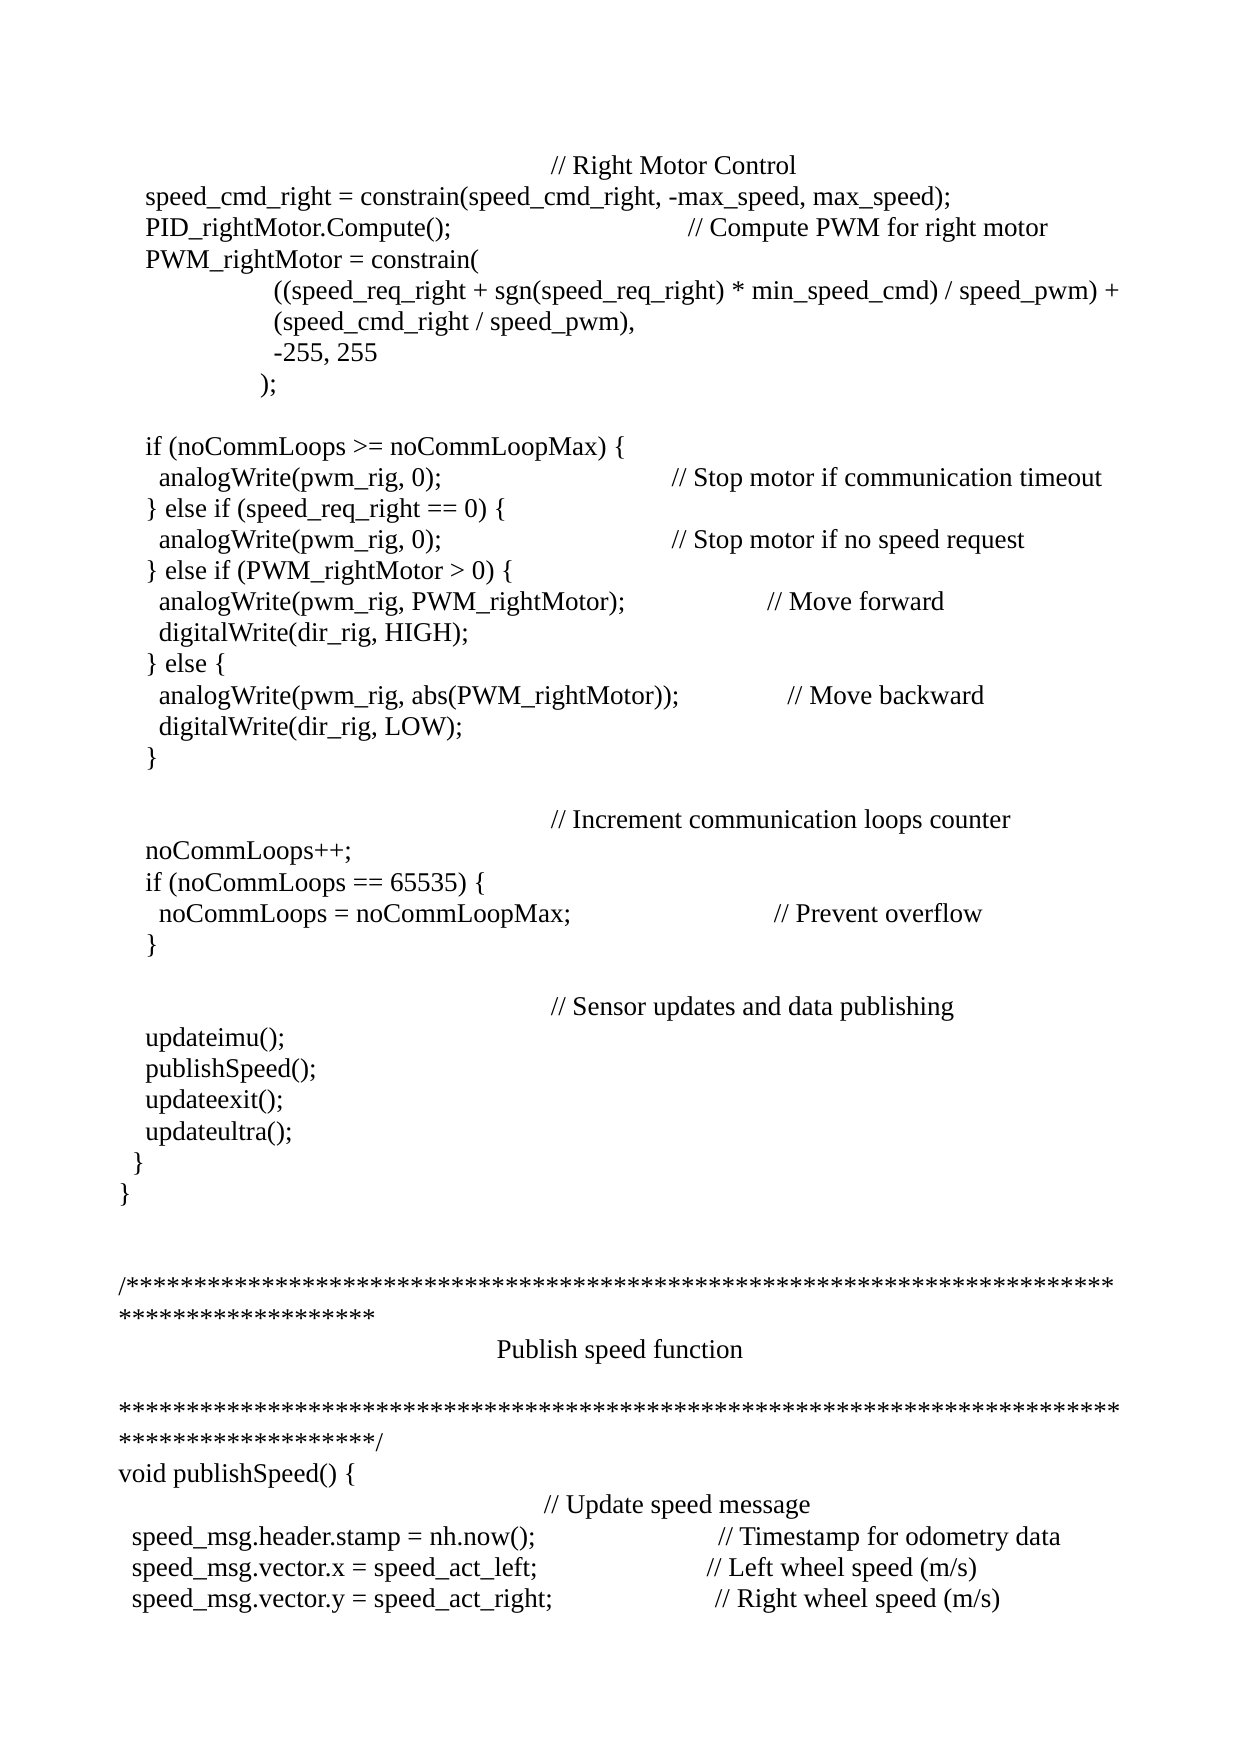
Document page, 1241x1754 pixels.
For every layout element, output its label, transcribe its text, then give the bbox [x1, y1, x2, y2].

table_header // Right Motor Control speed_cmd_right = constrain(speed_cmd_right, -max_speed, max_speed); PID_rightMotor.Compute(); // Compute PWM for right motor PWM_rightMotor = constrain( ((speed_req_right + sgn(speed_req_right) * min_speed_cmd) / speed_pwm) + (speed_cmd_right / speed_pwm), -255, 255 ); if (noCommLoops >= noCommLoopMax) { analogWrite(pwm_rig, 0); // Stop motor if communication timeout } else if (speed_req_right == 0) { analogWrite(pwm_rig, 0); // Stop motor if no speed request } else if (PWM_rightMotor > 0) { analogWrite(pwm_rig, PWM_rightMotor); // Move forward digitalWrite(dir_rig, HIGH); } else { analogWrite(pwm_rig, abs(PWM_rightMotor)); // Move backward digitalWrite(dir_rig, LOW); } // Increment communication loops counter noCommLoops++; if (noCommLoops == 65535) { noCommLoops = noCommLoopMax; // Prevent overflow } // Sensor updates and data publishing updateimu(); publishSpeed(); updateexit(); updateultra(); } } /******************************************************************************************** Publish speed function *********************************************************************************************/ void publishSpeed() { // Update speed message speed_msg.header.stamp = nh.now(); // Timestamp for odometry data speed_msg.vector.x = speed_act_left; // Left wheel speed (m/s) speed_msg.vector.y = speed_act_right; // Right wheel speed (m/s) [118, 118, 1122, 1613]
